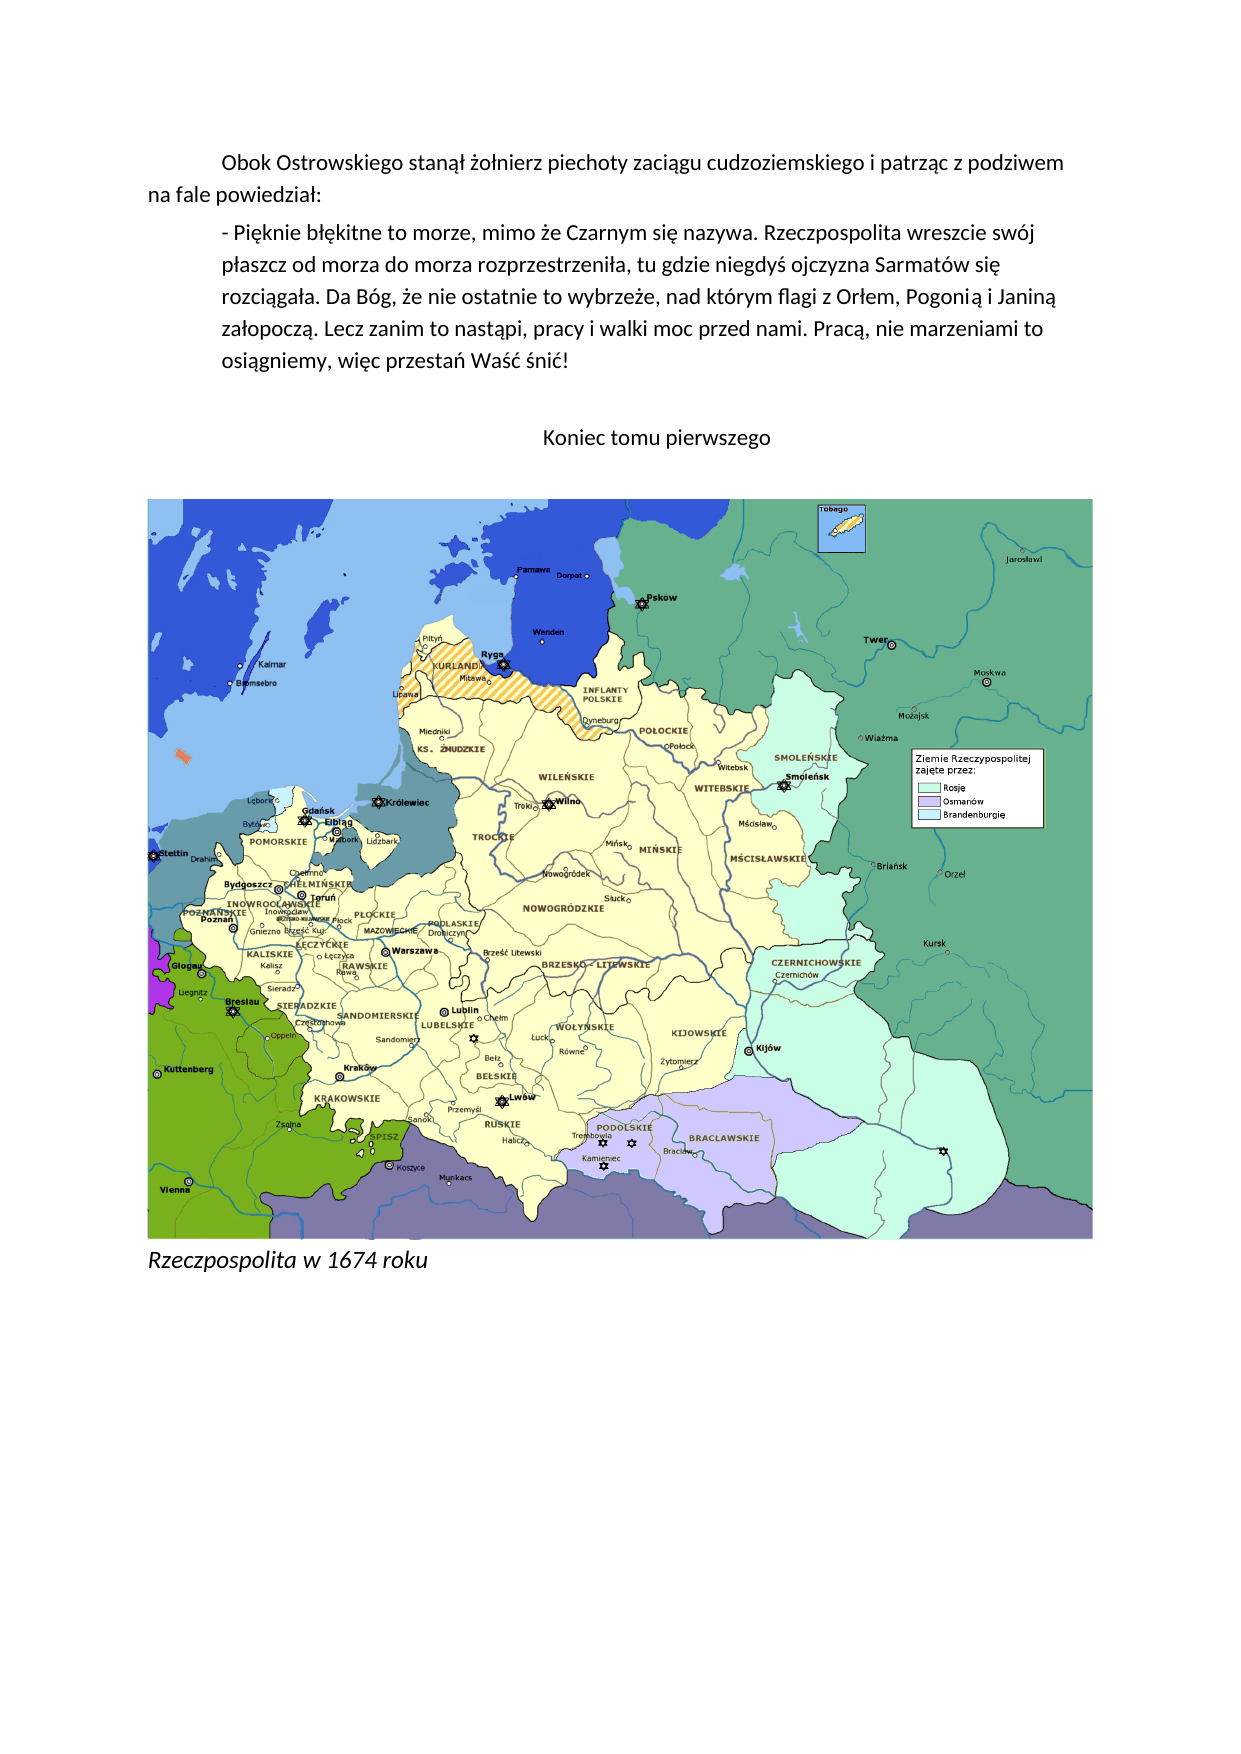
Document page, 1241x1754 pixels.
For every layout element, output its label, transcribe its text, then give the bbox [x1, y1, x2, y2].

text Koniec tomu pierwszego [148, 423, 1093, 451]
picture [147, 499, 1093, 1240]
text Rzeczpospolita w 1674 roku [148, 1240, 1093, 1275]
text Obok Ostrowskiego stanął żołnierz piechoty zaciągu cudzoziemskiego i patrząc z podziwem na fale powiedział: [148, 148, 1093, 208]
text - Pięknie błękitne to morze, mimo że Czarnym się nazywa. Rzeczpospolita wreszcie swój płaszcz od morza do morza rozprzestrzeniła, tu gdzie niegdyś ojczyzna Sarmatów się rozciągała. Da Bóg, że nie ostatnie to wybrzeże, nad którym flagi z Orłem, Pogonią i Janiną załopoczą. Lecz zanim to nastąpi, pracy i walki moc przed nami. Pracą, nie marzeniami to osiągniemy, więc przestań Waść śnić! [221, 218, 1093, 375]
